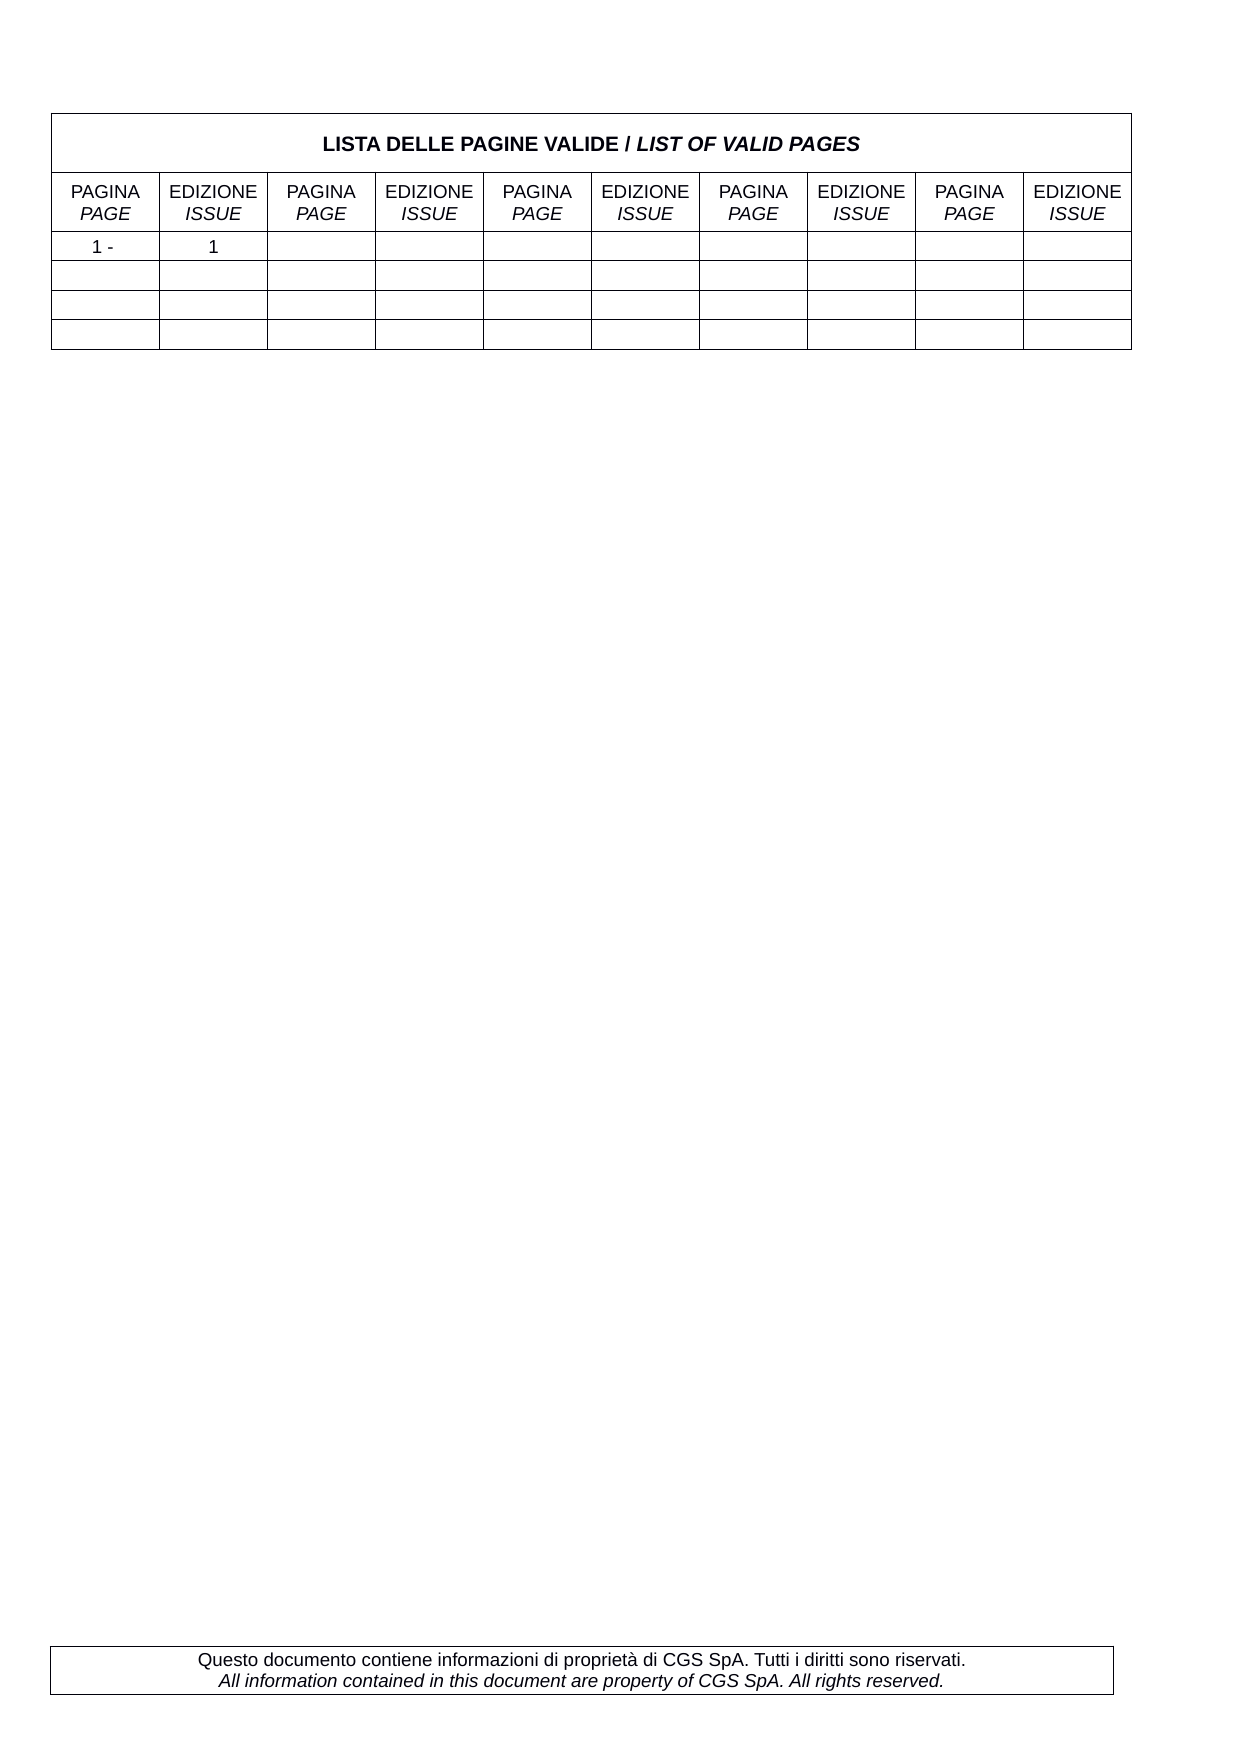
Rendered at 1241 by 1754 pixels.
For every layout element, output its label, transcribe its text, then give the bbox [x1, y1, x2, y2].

table_cell [52, 261, 159, 289]
table_cell [592, 291, 699, 319]
table_header LISTA DELLE PAGINE VALIDE / LIST OF VALID PAGES [52, 114, 1131, 172]
table_cell [808, 291, 915, 319]
table_cell PAGINA PAGE [484, 173, 591, 231]
table_cell EDIZIONE ISSUE [376, 173, 483, 231]
table_cell EDIZIONE ISSUE [592, 173, 699, 231]
table_cell [1024, 261, 1131, 289]
table_cell PAGINA PAGE [700, 173, 807, 231]
table_cell [592, 320, 699, 348]
table_cell 1 - [52, 232, 159, 260]
table_cell [808, 261, 915, 289]
table_cell [160, 291, 267, 319]
table_cell 1 [160, 232, 267, 260]
table_cell PAGINA PAGE [916, 173, 1023, 231]
table_cell PAGINA PAGE [268, 173, 375, 231]
table_cell EDIZIONE ISSUE [160, 173, 267, 231]
table_cell [916, 291, 1023, 319]
table_cell [916, 232, 1023, 260]
table_cell PAGINA PAGE [52, 173, 159, 231]
table_cell [160, 261, 267, 289]
table_cell [1024, 291, 1131, 319]
table_cell [484, 261, 591, 289]
table_cell [592, 232, 699, 260]
table_cell [484, 291, 591, 319]
table_cell [52, 320, 159, 348]
table_cell [268, 261, 375, 289]
table_cell [1024, 232, 1131, 260]
table_cell [808, 232, 915, 260]
table_cell [376, 291, 483, 319]
table_cell [700, 261, 807, 289]
table_cell EDIZIONE ISSUE [1024, 173, 1131, 231]
table_cell [376, 320, 483, 348]
table_cell [916, 320, 1023, 348]
table_cell [1024, 320, 1131, 348]
table_cell [700, 320, 807, 348]
table_cell [808, 320, 915, 348]
table_cell [52, 291, 159, 319]
table_cell [376, 261, 483, 289]
table_cell [160, 320, 267, 348]
table_cell [376, 232, 483, 260]
table_cell [268, 320, 375, 348]
table_cell [484, 232, 591, 260]
table_cell [268, 232, 375, 260]
table_cell [700, 291, 807, 319]
table_cell [484, 320, 591, 348]
table_cell EDIZIONE ISSUE [808, 173, 915, 231]
table_cell [268, 291, 375, 319]
table_cell [916, 261, 1023, 289]
table_cell [592, 261, 699, 289]
table_cell [700, 232, 807, 260]
